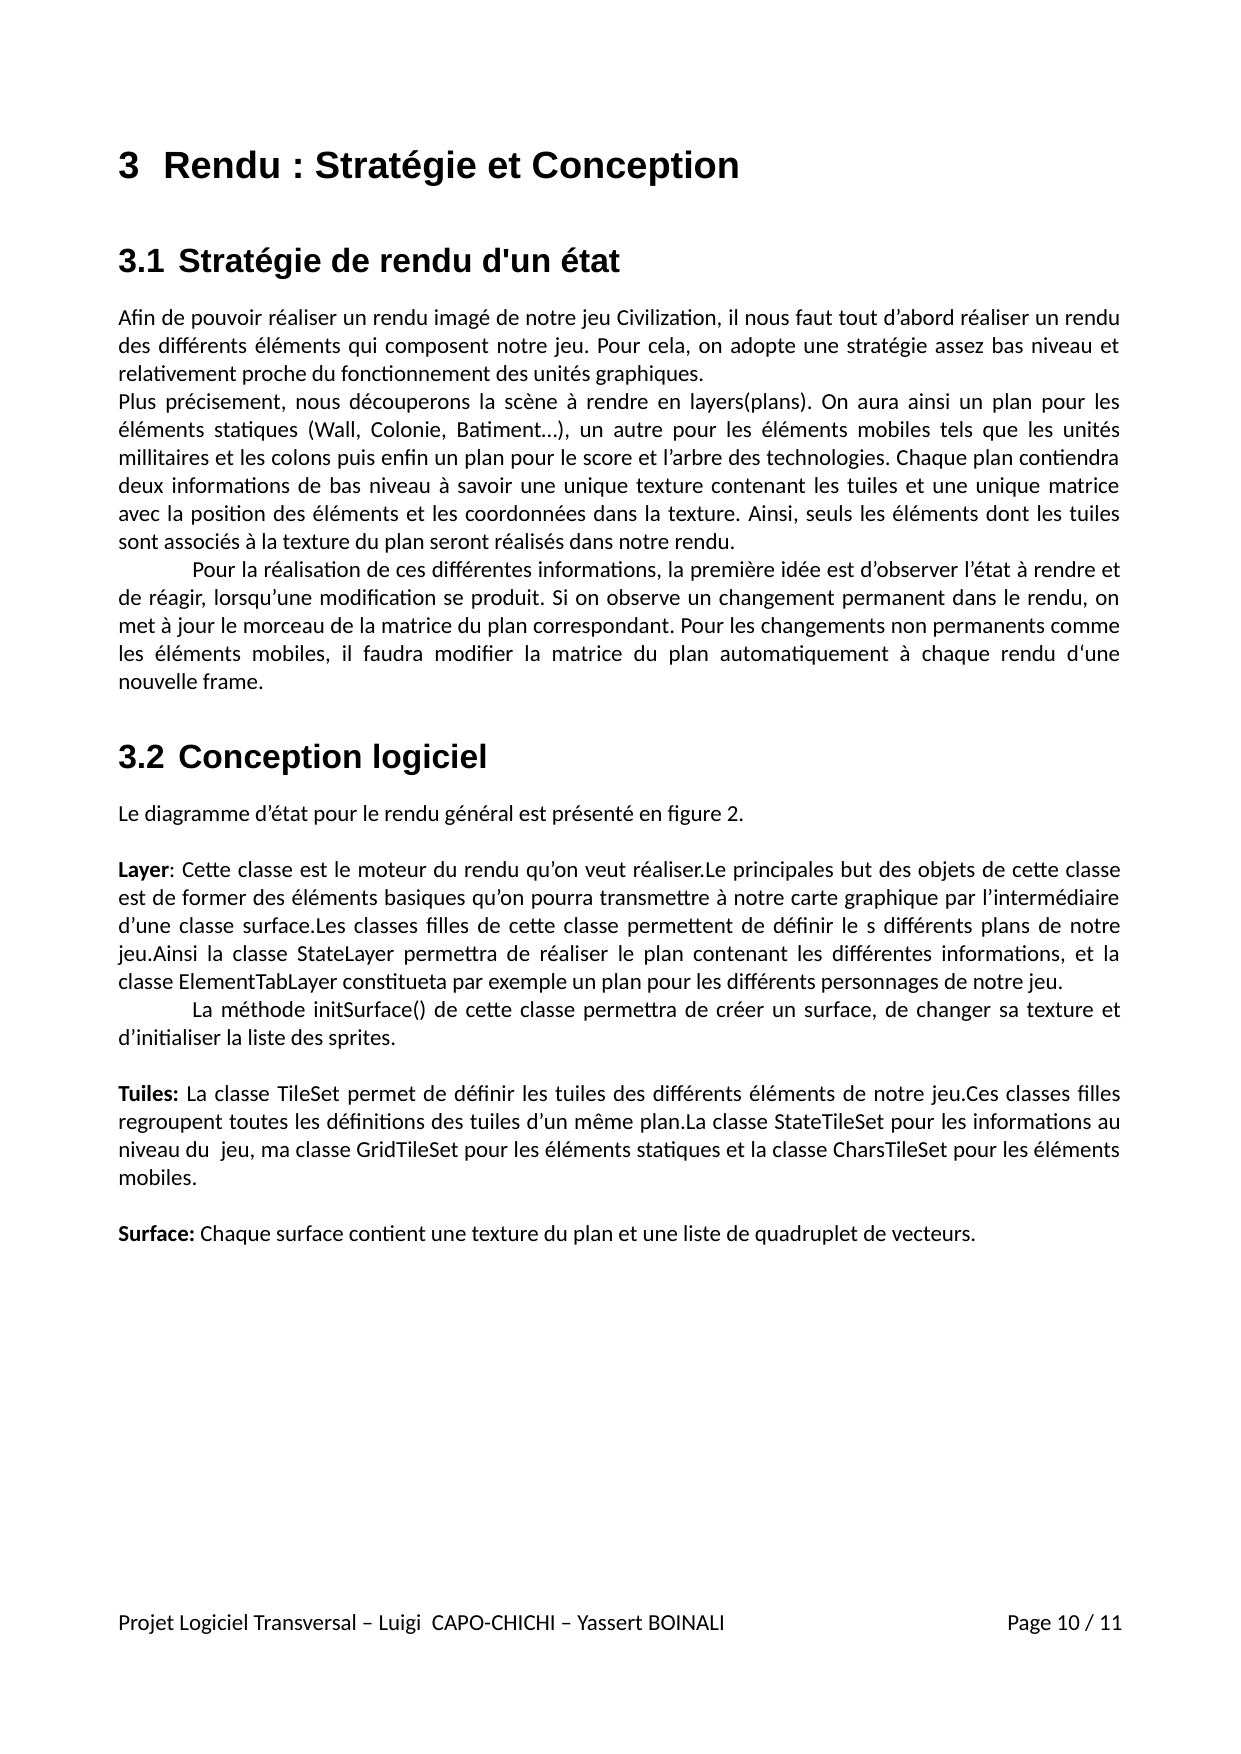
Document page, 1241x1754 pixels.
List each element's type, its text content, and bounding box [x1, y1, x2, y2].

text Tuiles: La classe TileSet permet de définir les tuiles des différents éléments de notre jeu.Ces classes filles regroupent toutes les définitions des tuiles d’un même plan.La classe StateTileSet pour les informations au niveau du jeu, ma classe GridTileSet pour les éléments statiques et la classe CharsTileSet pour les éléments mobiles. [118, 1079, 1122, 1191]
subtitle Stratégie de rendu d'un état [118, 241, 1122, 279]
subtitle Rendu : Stratégie et Conception [118, 143, 1122, 187]
text Le diagramme d’état pour le rendu général est présenté en figure 2. [118, 799, 1122, 827]
text Surface: Chaque surface contient une texture du plan et une liste de quadruplet de vecteurs. [118, 1219, 1122, 1247]
text Plus précisement, nous découperons la scène à rendre en layers(plans). On aura ainsi un plan pour les éléments statiques (Wall, Colonie, Batiment…), un autre pour les éléments mobiles tels que les unités millitaires et les colons puis enfin un plan pour le score et l’arbre des technologies. Chaque plan contiendra deux informations de bas niveau à savoir une unique texture contenant les tuiles et une unique matrice avec la position des éléments et les coordonnées dans la texture. Ainsi, seuls les éléments dont les tuiles sont associés à la texture du plan seront réalisés dans notre rendu. [118, 387, 1122, 555]
text Pour la réalisation de ces différentes informations, la première idée est d’observer l’état à rendre et de réagir, lorsqu’une modification se produit. Si on observe un changement permanent dans le rendu, on met à jour le morceau de la matrice du plan correspondant. Pour les changements non permanents comme les éléments mobiles, il faudra modifier la matrice du plan automatiquement à chaque rendu d‘une nouvelle frame. [118, 555, 1122, 695]
subtitle Conception logiciel [118, 737, 1122, 775]
text Layer: Cette classe est le moteur du rendu qu’on veut réaliser.Le principales but des objets de cette classe est de former des éléments basiques qu’on pourra transmettre à notre carte graphique par l’intermédiaire d’une classe surface.Les classes filles de cette classe permettent de définir le s différents plans de notre jeu.Ainsi la classe StateLayer permettra de réaliser le plan contenant les différentes informations, et la classe ElementTabLayer constitueta par exemple un plan pour les différents personnages de notre jeu. [118, 855, 1122, 995]
text La méthode initSurface() de cette classe permettra de créer un surface, de changer sa texture et d’initialiser la liste des sprites. [118, 995, 1122, 1051]
text Afin de pouvoir réaliser un rendu imagé de notre jeu Civilization, il nous faut tout d’abord réaliser un rendu des différents éléments qui composent notre jeu. Pour cela, on adopte une stratégie assez bas niveau et relativement proche du fonctionnement des unités graphiques. [118, 303, 1122, 387]
